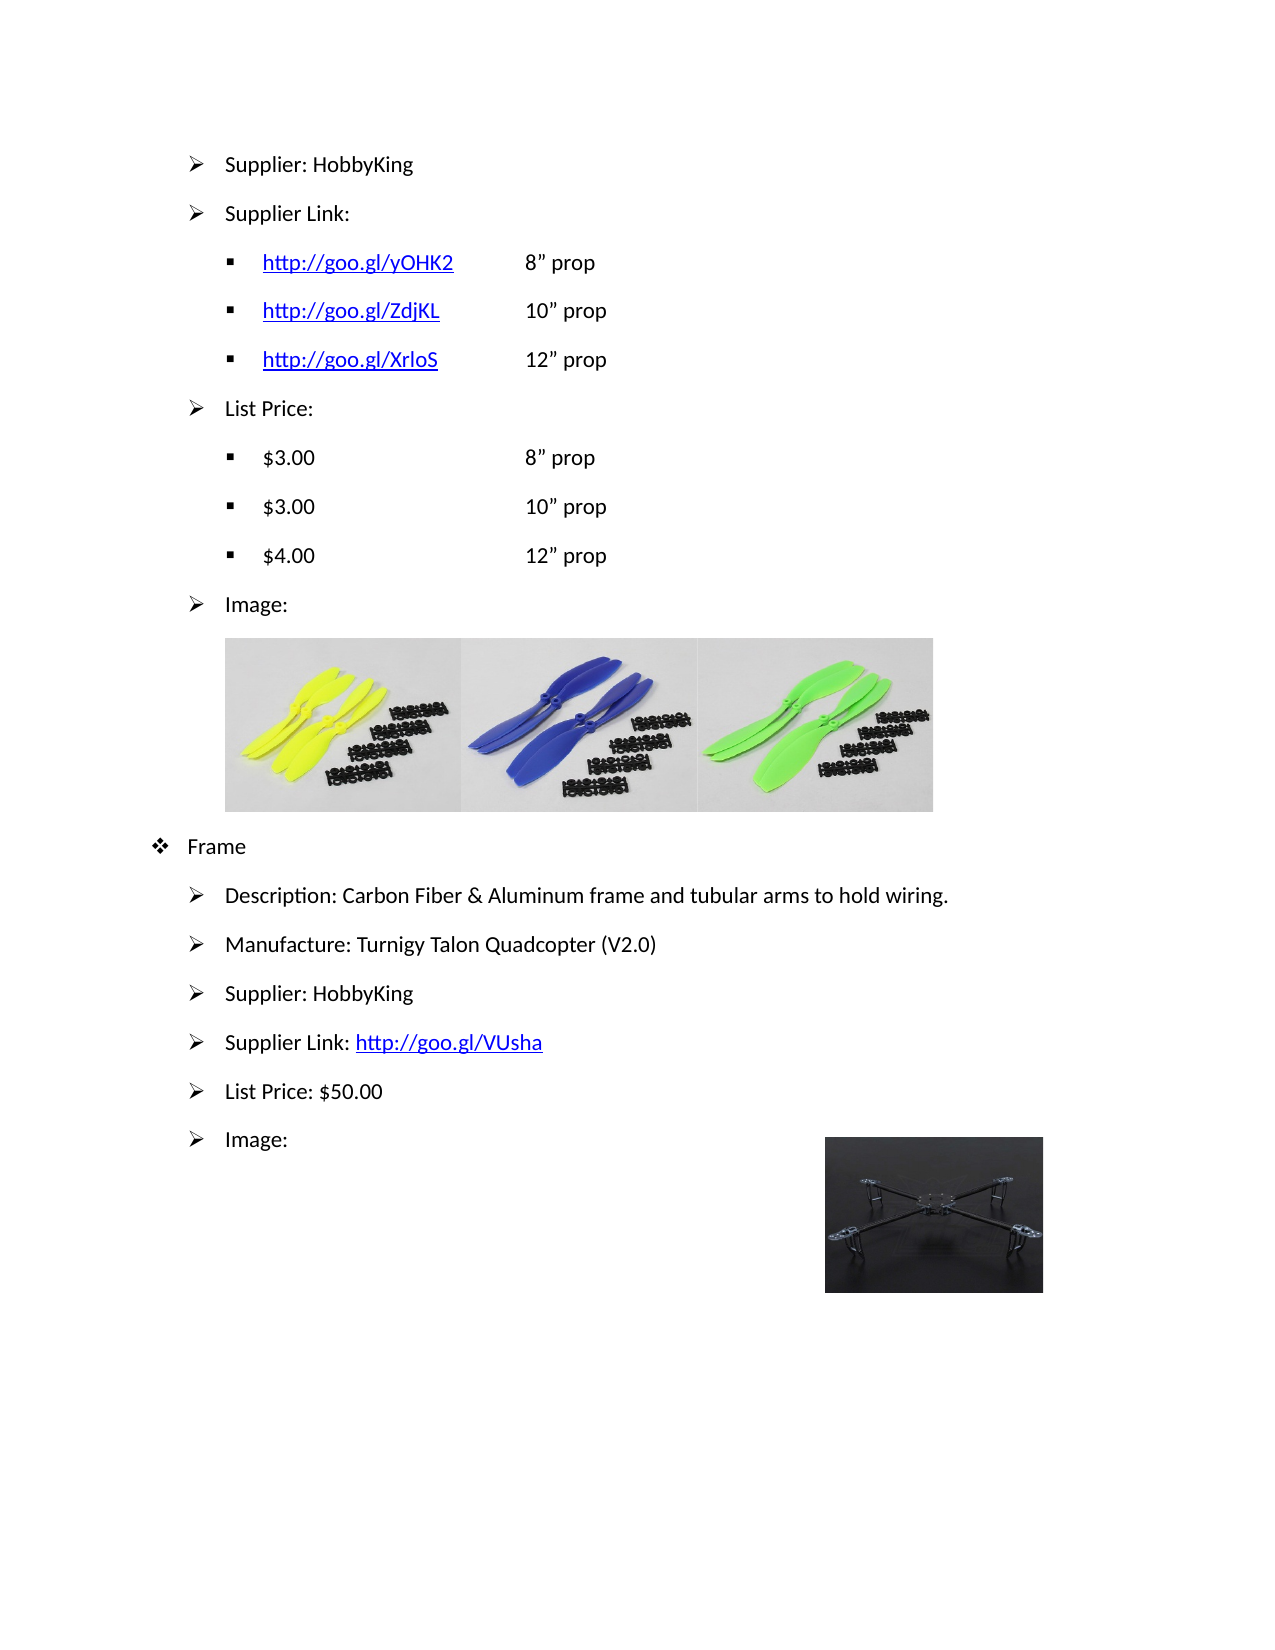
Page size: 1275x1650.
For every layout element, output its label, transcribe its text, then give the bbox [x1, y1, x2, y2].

list List Price: $50.00 [187, 1077, 1125, 1105]
list Supplier Link: http://goo.gl/VUsha [187, 1028, 1125, 1056]
list List Price: [187, 394, 1125, 422]
list $4.00 12” prop [225, 541, 1125, 569]
list Frame [150, 832, 1125, 861]
list Supplier: HobbyKing [187, 150, 1125, 178]
list Supplier: HobbyKing [187, 979, 1125, 1007]
list $3.00 8” prop [225, 443, 1125, 471]
list $3.00 10” prop [225, 492, 1125, 520]
list Image: [187, 590, 1125, 618]
list Manufacture: Turnigy Talon Quadcopter (V2.0) [187, 930, 1125, 958]
picture [825, 1137, 1044, 1293]
list Description: Carbon Fiber & Aluminum frame and tubular arms to hold wiring. [187, 881, 1125, 909]
picture [225, 638, 934, 812]
list Image: [187, 1126, 1125, 1292]
list http://goo.gl/ZdjKL 10” prop [225, 297, 1125, 324]
list Supplier Link: [187, 199, 1125, 227]
list http://goo.gl/XrloS 12” prop [225, 345, 1125, 373]
list http://goo.gl/yOHK2 8” prop [225, 248, 1125, 276]
